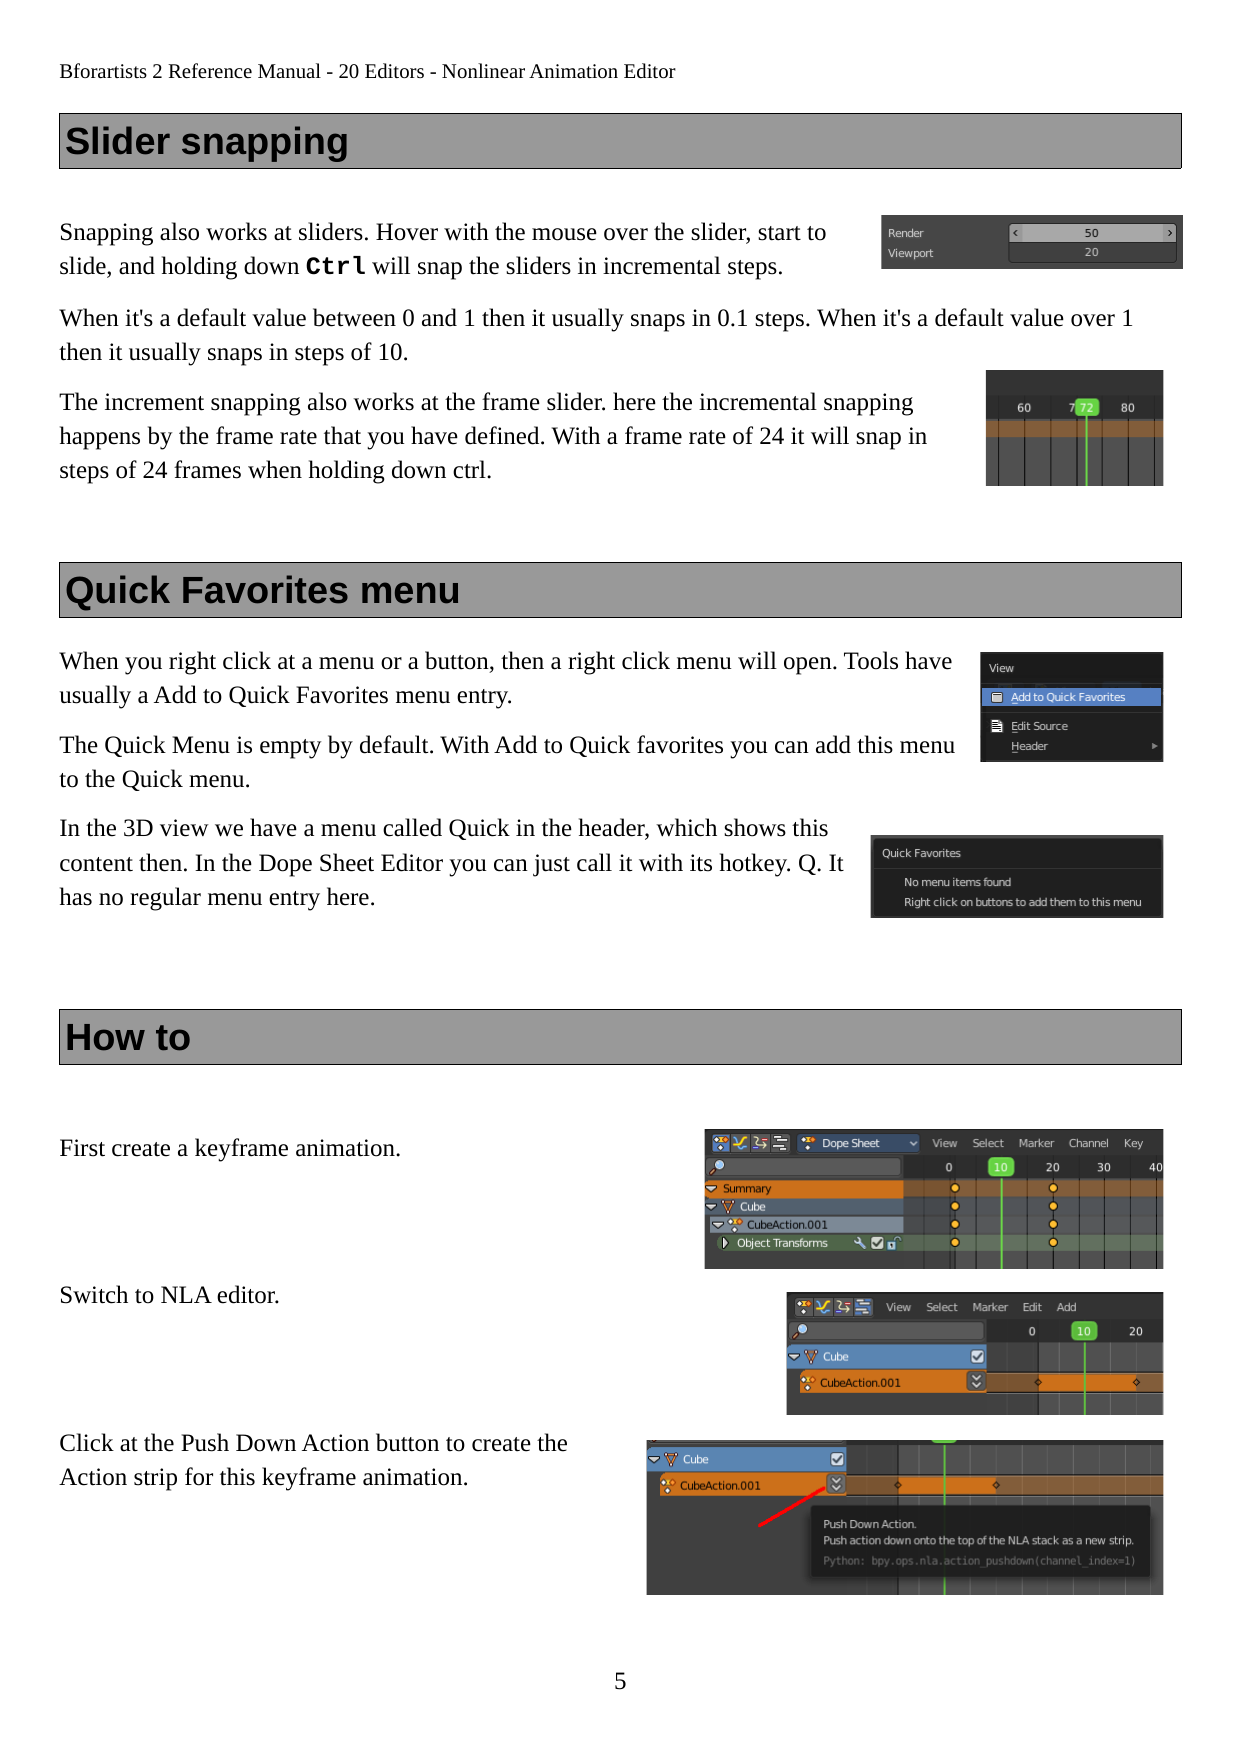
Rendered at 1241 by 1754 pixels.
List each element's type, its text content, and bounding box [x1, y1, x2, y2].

picture [980, 652, 1164, 762]
picture [985, 370, 1164, 486]
table_header Quick Favorites menu [60, 563, 1181, 617]
picture [704, 1129, 1164, 1269]
picture [646, 1440, 1164, 1595]
text First create a keyframe animation. [59, 1133, 704, 1162]
text Snapping also works at sliders. Hover with the mouse over the slider, start to slide, and holding down Ctrl will snap the sliders in incremental steps. [59, 217, 1181, 282]
text The Quick Menu is empty by default. With Add to Quick favorites you can add this menu to the Quick menu. [59, 730, 1181, 793]
text When you right click at a menu or a button, then a right click menu will open. Tools have usually a Add to Quick Favorites menu entry. [59, 646, 1181, 709]
table_header Slider snapping [60, 114, 1181, 168]
picture [786, 1292, 1164, 1415]
picture [881, 215, 1183, 269]
picture [870, 835, 1164, 918]
text In the 3D view we have a menu called Quick in the header, which shows this content then. In the Dope Sheet Editor you can just call it with its hotkey. Q. It has no regular menu entry here. [59, 813, 1181, 911]
text When it's a default value between 0 and 1 then it usually snaps in 0.1 steps. When it's a default value over 1 then it usually snaps in steps of 10. [59, 303, 1181, 366]
table_header How to [60, 1010, 1181, 1064]
text The increment snapping also works at the frame slider. here the incremental snapping happens by the frame rate that you have defined. With a frame rate of 24 it will snap in steps of 24 frames when holding down ctrl. [59, 387, 985, 484]
text Switch to NLA editor. [59, 1281, 1181, 1309]
text Click at the Push Down Action button to create the Action strip for this keyframe animation. [59, 1428, 1181, 1491]
